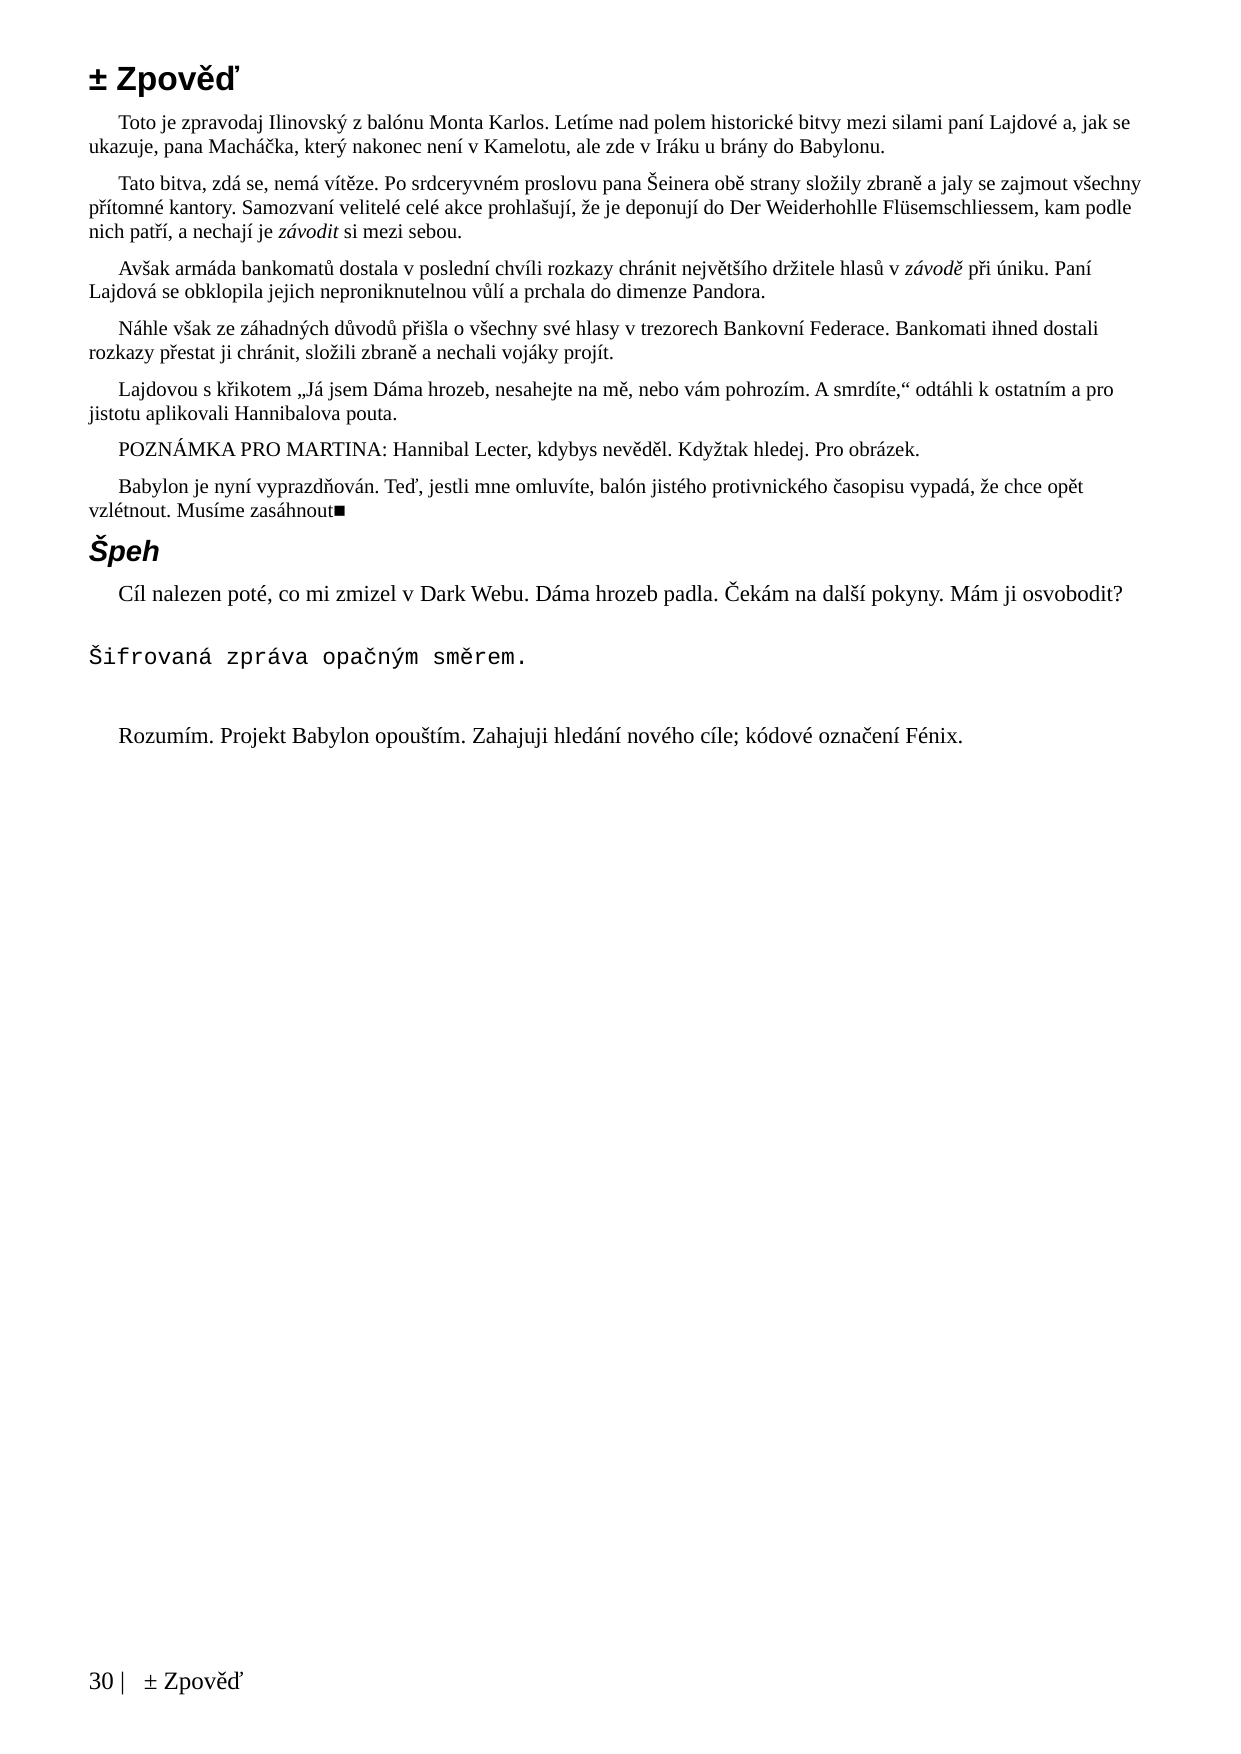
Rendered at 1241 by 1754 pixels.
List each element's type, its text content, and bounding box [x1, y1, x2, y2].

text Špeh [88, 534, 1152, 568]
text Babylon je nyní vyprazdňován. Teď, jestli mne omluvíte, balón jistého protivnického časopisu vypadá, že chce opět vzlétnout. Musíme zasáhnout■ [88, 474, 1152, 522]
text Náhle však ze záhadných důvodů přišla o všechny své hlasy v trezorech Bankovní Federace. Bankomati ihned dostali rozkazy přestat ji chránit, složili zbraně a nechali vojáky projít. [88, 316, 1152, 364]
text Rozumím. Projekt Babylon opouštím. Zahajuji hledání nového cíle; kódové označení Fénix. [88, 722, 1152, 748]
text Lajdovou s křikotem „Já jsem Dáma hrozeb, nesahejte na mě, nebo vám pohrozím. A smrdíte,“ odtáhli k ostatním a pro jistotu aplikovali Hannibalova pouta. [88, 377, 1152, 425]
text Avšak armáda bankomatů dostala v poslední chvíli rozkazy chránit největšího držitele hlasů v závodě při úniku. Paní Lajdová se obklopila jejich neproniknutelnou vůlí a prchala do dimenze Pandora. [88, 255, 1152, 303]
text POZNÁMKA PRO MARTINA: Hannibal Lecter, kdybys nevěděl. Kdyžtak hledej. Pro obrázek. [88, 437, 1152, 461]
text Tato bitva, zdá se, nemá vítěze. Po srdceryvném proslovu pana Šeinera obě strany složily zbraně a jaly se zajmout všechny přítomné kantory. Samozvaní velitelé celé akce prohlašují, že je deponují do Der Weiderhohlle Flüsemschliessem, kam podle nich patří, a nechají je závodit si mezi sebou. [88, 171, 1152, 243]
subtitle ± Zpověď [88, 59, 1152, 98]
text Šifrovaná zpráva opačným směrem. [88, 619, 1152, 671]
text Toto je zpravodaj Ilinovský z balónu Monta Karlos. Letíme nad polem historické bitvy mezi silami paní Lajdové a, jak se ukazuje, pana Macháčka, který nakonec není v Kamelotu, ale zde v Iráku u brány do Babylonu. [88, 110, 1152, 158]
text Cíl nalezen poté, co mi zmizel v Dark Webu. Dáma hrozeb padla. Čekám na další pokyny. Mám ji osvobodit? [88, 580, 1152, 607]
